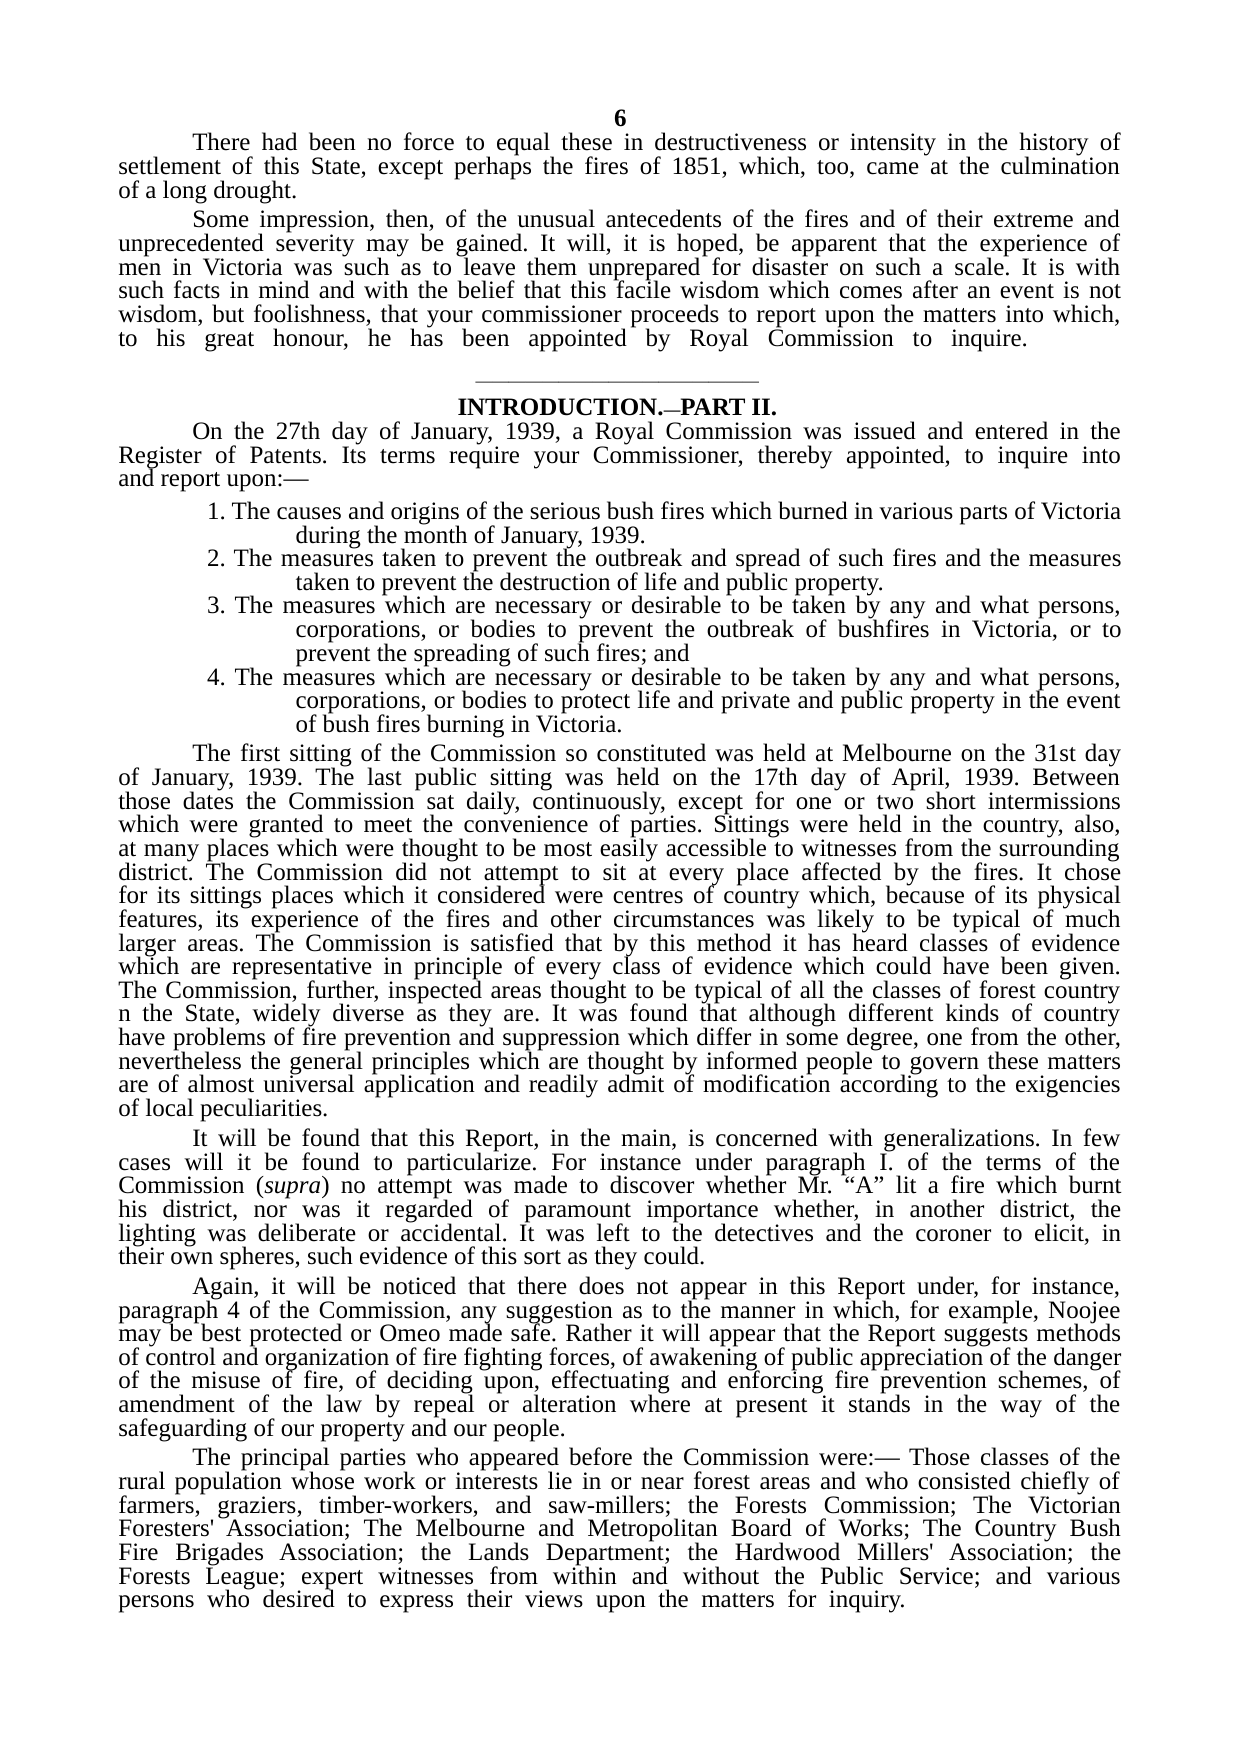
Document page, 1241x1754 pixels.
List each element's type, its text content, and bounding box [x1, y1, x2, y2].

text 3. The measures which are necessary or desirable to be taken by any and what persons, corporations, or bodies to prevent the outbreak of bushfires in Victoria, or to prevent the spreading of such fires; and [207, 595, 1122, 666]
text The first sitting of the Commission so constituted was held at Melbourne on the 31st day of January, 1939. The last public sitting was held on the 17th day of April, 1939. Between those dates the Commission sat daily, continuously, except for one or two short intermissions which were granted to meet the convenience of parties. Sittings were held in the country, also, at many places which were thought to be most easily accessible to witnesses from the surrounding district. The Commission did not attempt to sit at every place affected by the fires. It chose for its sittings places which it considered were centres of country which, because of its physical features, its experience of the fires and other circumstances was likely to be typical of much larger areas. The Commission is satisfied that by this method it has heard classes of evidence which are representative in principle of every class of evidence which could have been given. The Commission, further, inspected areas thought to be typical of all the classes of forest country n the State, widely diverse as they are. It was found that although different kinds of country have problems of fire prevention and suppression which differ in some degree, one from the other, nevertheless the general principles which are thought by informed people to govern these matters are of almost universal application and readily admit of modification according to the exigencies of local peculiarities. [118, 743, 1122, 1121]
text The principal parties who appeared before the Commission were:— Those classes of the rural population whose work or interests lie in or near forest areas and who consisted chiefly of farmers, graziers, timber-workers, and saw-millers; the Forests Commission; The Victorian Foresters' Association; The Melbourne and Metropolitan Board of Works; The Country Bush Fire Brigades Association; the Lands Department; the Hardwood Millers' Association; the Forests League; expert witnesses from within and without the Public Service; and various persons who desired to express their views upon the matters for inquiry. [118, 1447, 1122, 1612]
text It will be found that this Report, in the main, is concerned with generalizations. In few cases will it be found to particularize. For instance under paragraph I. of the terms of the Commission (supra) no attempt was made to discover whether Mr. “A” lit a fire which burnt his district, nor was it regarded of paramount importance whether, in another district, the lighting was deliberate or accidental. It was left to the detectives and the coroner to elicit, in their own spheres, such evidence of this sort as they could. [118, 1128, 1122, 1269]
text 4. The measures which are necessary or desirable to be taken by any and what persons, corporations, or bodies to protect life and private and public property in the event of bush fires burning in Victoria. [207, 666, 1122, 737]
text There had been no force to equal these in destructiveness or intensity in the history of settlement of this State, except perhaps the fires of 1851, which, too, came at the culmination of a long drought. [118, 132, 1122, 203]
text 2. The measures taken to prevent the outbreak and spread of such fires and the measures taken to prevent the destruction of life and public property. [207, 548, 1122, 595]
text Again, it will be noticed that there does not appear in this Report under, for instance, paragraph 4 of the Commission, any suggestion as to the manner in which, for example, Noojee may be best protected or Omeo made safe. Rather it will appear that the Report suggests methods of control and organization of fire fighting forces, of awakening of public appreciation of the danger of the misuse of fire, of deciding upon, effectuating and enforcing fire prevention schemes, of amendment of the law by repeal or alteration where at present it stands in the way of the safeguarding of our property and our people. [118, 1276, 1122, 1441]
text Some impression, then, of the unusual antecedents of the fires and of their extreme and unprecedented severity may be gained. It will, it is hoped, be apparent that the experience of men in Victoria was such as to leave them unprepared for disaster on such a scale. It is with such facts in mind and with the belief that this facile wisdom which comes after an event is not wisdom, but foolishness, that your commissioner proceeds to report upon the matters into which, to his great honour, he has been appointed by Royal Commission to inquire. [118, 209, 1122, 351]
text 1. The causes and origins of the serious bush fires which burned in various parts of Victoria during the month of January, 1939. [207, 501, 1122, 548]
text INTRODUCTION.—PART II. [118, 392, 1122, 421]
text On the 27th day of January, 1939, a Royal Commission was issued and entered in the Register of Patents. Its terms require your Commissioner, thereby appointed, to inquire into and report upon:— [118, 421, 1122, 492]
text ————————————————— [118, 363, 1122, 392]
